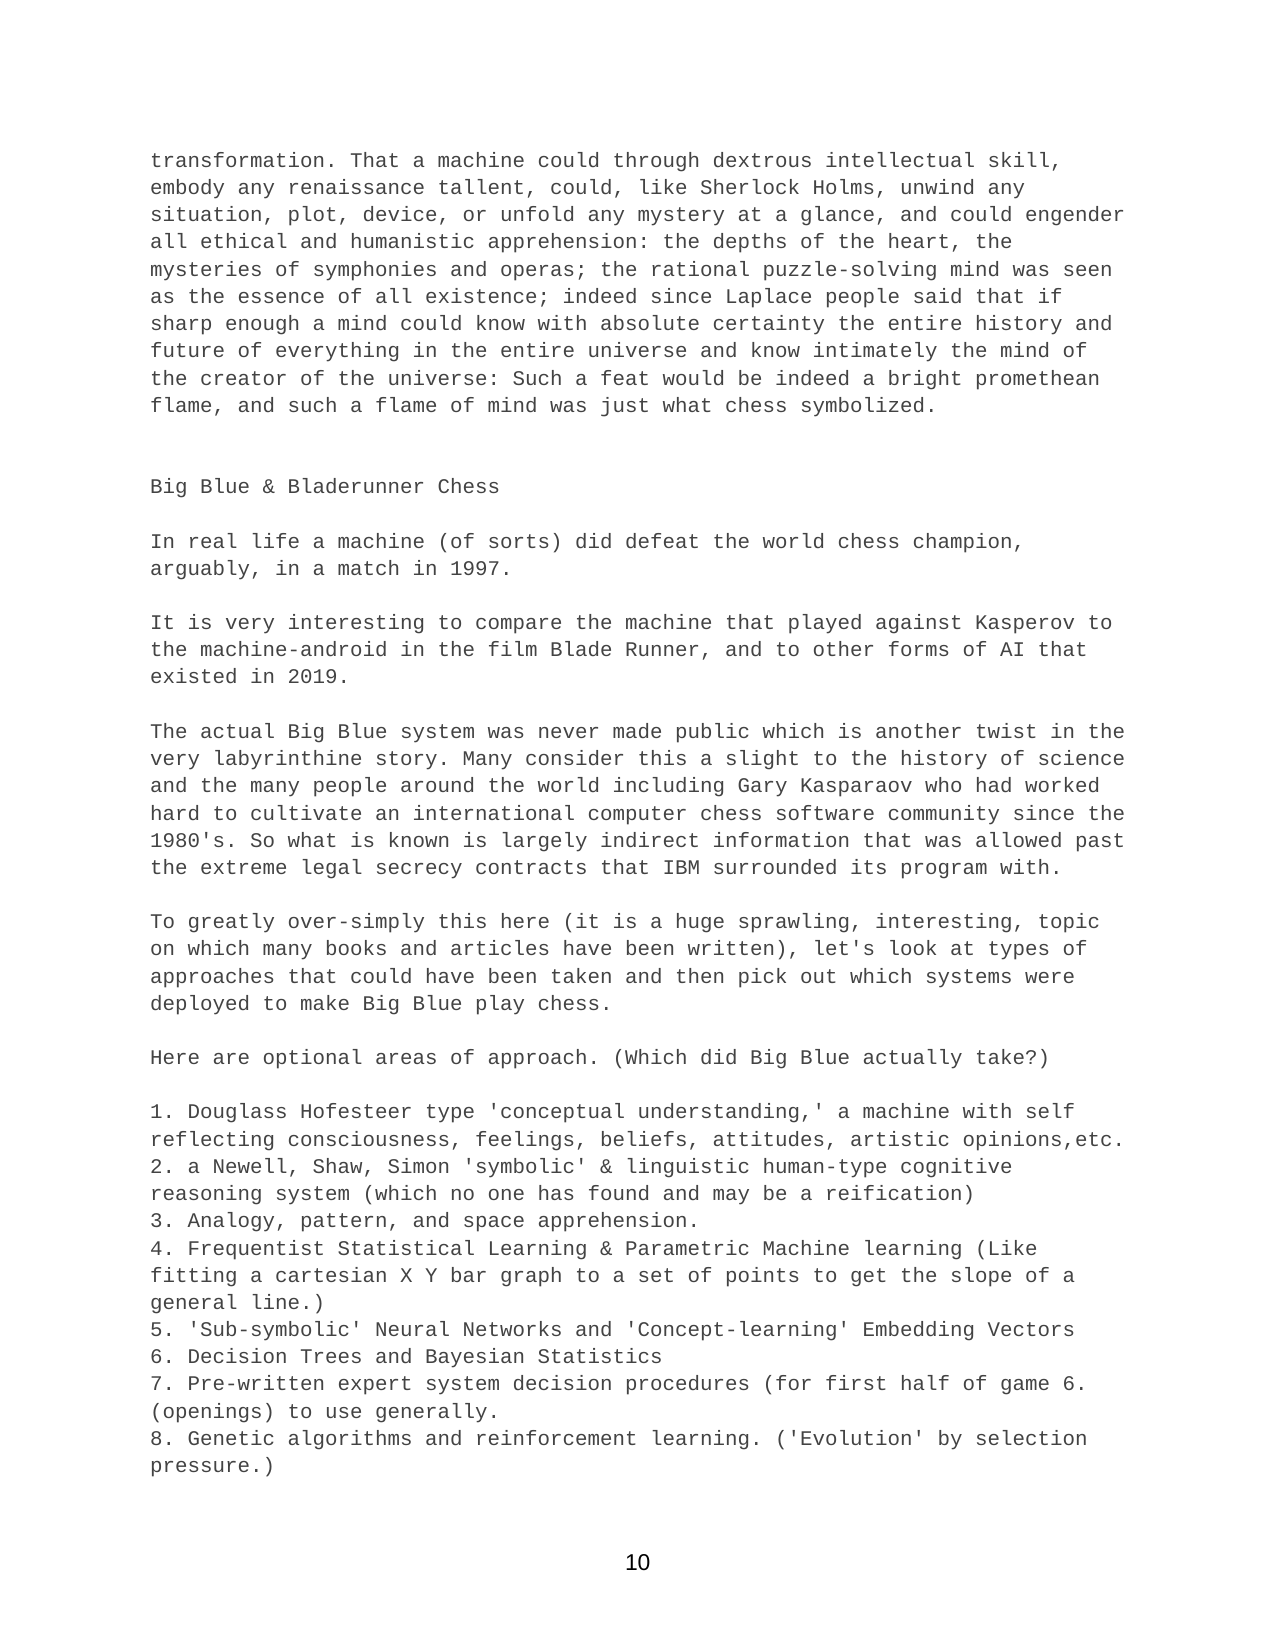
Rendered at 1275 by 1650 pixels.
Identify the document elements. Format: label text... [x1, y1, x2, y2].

text 2. a Newell, Shaw, Simon 'symbolic' & linguistic human-type cognitive reasoning system (which no one has found and may be a reification) [150, 1156, 1125, 1207]
text 4. Frequentist Statistical Learning & Parametric Machine learning (Like fitting a cartesian X Y bar graph to a set of points to get the slope of a general line.) [150, 1237, 1125, 1316]
text It is very interesting to compare the machine that played against Kasperov to the machine-android in the film Blade Runner, and to other forms of AI that existed in 2019. [150, 612, 1125, 690]
text The actual Big Blue system was never made public which is another twist in the very labyrinthine story. Many consider this a slight to the history of science and the many people around the world including Gary Kasparaov who had worked hard to cultivate an international computer chess software community since the 1980's. So what is known is largely indirect information that was allowed past the extreme legal secrecy contracts that IBM surrounded its program with. [150, 721, 1125, 881]
text 5. 'Sub-symbolic' Neural Networks and 'Concept-learning' Embedding Vectors [150, 1319, 1125, 1343]
text In real life a machine (of sorts) did defeat the world chess champion, arguably, in a match in 1997. [150, 531, 1125, 581]
text 3. Analogy, pattern, and space apprehension. [150, 1210, 1125, 1234]
text 8. Genetic algorithms and reinforcement learning. ('Evolution' by selection pressure.) [150, 1428, 1125, 1479]
text 6. Decision Trees and Bayesian Statistics [150, 1346, 1125, 1370]
text 1. Douglass Hofesteer type 'conceptual understanding,' a machine with self reflecting consciousness, feelings, beliefs, attitudes, artistic opinions,etc. [150, 1102, 1125, 1152]
text transformation. That a machine could through dextrous intellectual skill, embody any renaissance tallent, could, like Sherlock Holms, unwind any situation, plot, device, or unfold any mystery at a glance, and could engender all ethical and humanistic apprehension: the depths of the heart, the mysteries of symphonies and operas; the rational puzzle-solving mind was seen as the essence of all existence; indeed since Laplace people said that if sharp enough a mind could know with absolute certainty the entire history and future of everything in the entire universe and know intimately the mind of the creator of the universe: Such a feat would be indeed a bright promethean flame, and such a flame of mind was just what chess symbolized. [150, 150, 1125, 418]
text 7. Pre-written expert system decision procedures (for first half of game 6. (openings) to use generally. [150, 1373, 1125, 1424]
text To greatly over-simply this here (it is a huge sprawling, interesting, topic on which many books and articles have been written), let's look at types of approaches that could have been taken and then pick out which systems were deployed to make Big Blue play chess. [150, 911, 1125, 1016]
text Big Blue & Bladerunner Chess [150, 476, 1125, 500]
text Here are optional areas of approach. (Which did Big Blue actually take?) [150, 1047, 1125, 1071]
